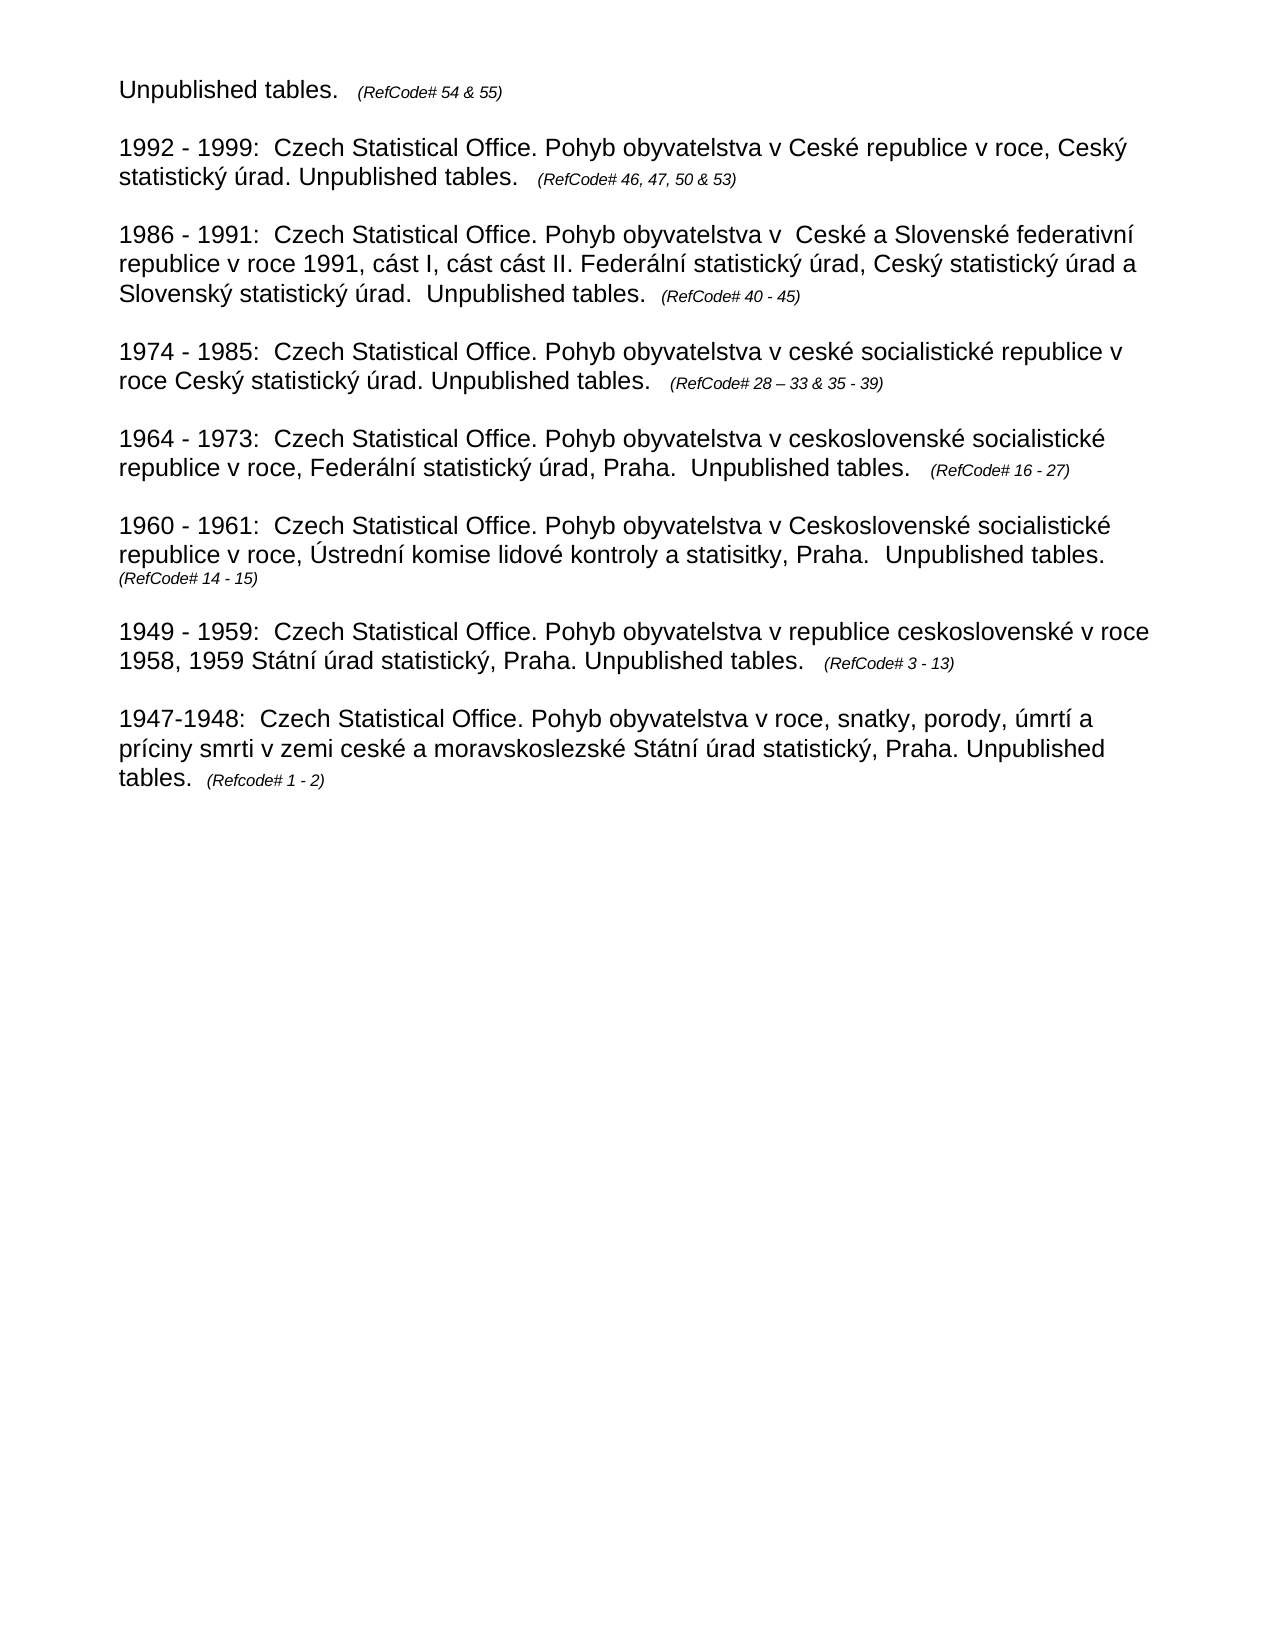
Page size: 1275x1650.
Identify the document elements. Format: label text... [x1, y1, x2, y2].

text 1949 - 1959: Czech Statistical Office. Pohyb obyvatelstva v republice ceskoslovenské v roce 1958, 1959 Státní úrad statistický, Praha. Unpublished tables. (RefCode# 3 - 13) [118, 617, 1156, 675]
text 1992 - 1999: Czech Statistical Office. Pohyb obyvatelstva v Ceské republice v roce, Ceský statistický úrad. Unpublished tables. (RefCode# 46, 47, 50 & 53) [118, 133, 1156, 191]
text 1960 - 1961: Czech Statistical Office. Pohyb obyvatelstva v Ceskoslovenské socialistické republice v roce, Ústrední komise lidové kontroly a statisitky, Praha. Unpublished tables. (RefCode# 14 - 15) [118, 511, 1156, 588]
text Unpublished tables. (RefCode# 54 & 55) [118, 75, 1156, 104]
text 1974 - 1985: Czech Statistical Office. Pohyb obyvatelstva v ceské socialistické republice v roce Ceský statistický úrad. Unpublished tables. (RefCode# 28 – 33 & 35 - 39) [118, 337, 1156, 395]
text 1986 - 1991: Czech Statistical Office. Pohyb obyvatelstva v Ceské a Slovenské federativní republice v roce 1991, cást I, cást cást II. Federální statistický úrad, Ceský statistický úrad a Slovenský statistický úrad. Unpublished tables. (RefCode# 40 - 45) [118, 220, 1156, 307]
text 1947-1948: Czech Statistical Office. Pohyb obyvatelstva v roce, snatky, porody, úmrtí a príciny smrti v zemi ceské a moravskoslezské Státní úrad statistický, Praha. Unpublished tables. (Refcode# 1 - 2) [118, 704, 1156, 792]
text 1964 - 1973: Czech Statistical Office. Pohyb obyvatelstva v ceskoslovenské socialistické republice v roce, Federální statistický úrad, Praha. Unpublished tables. (RefCode# 16 - 27) [118, 424, 1156, 482]
